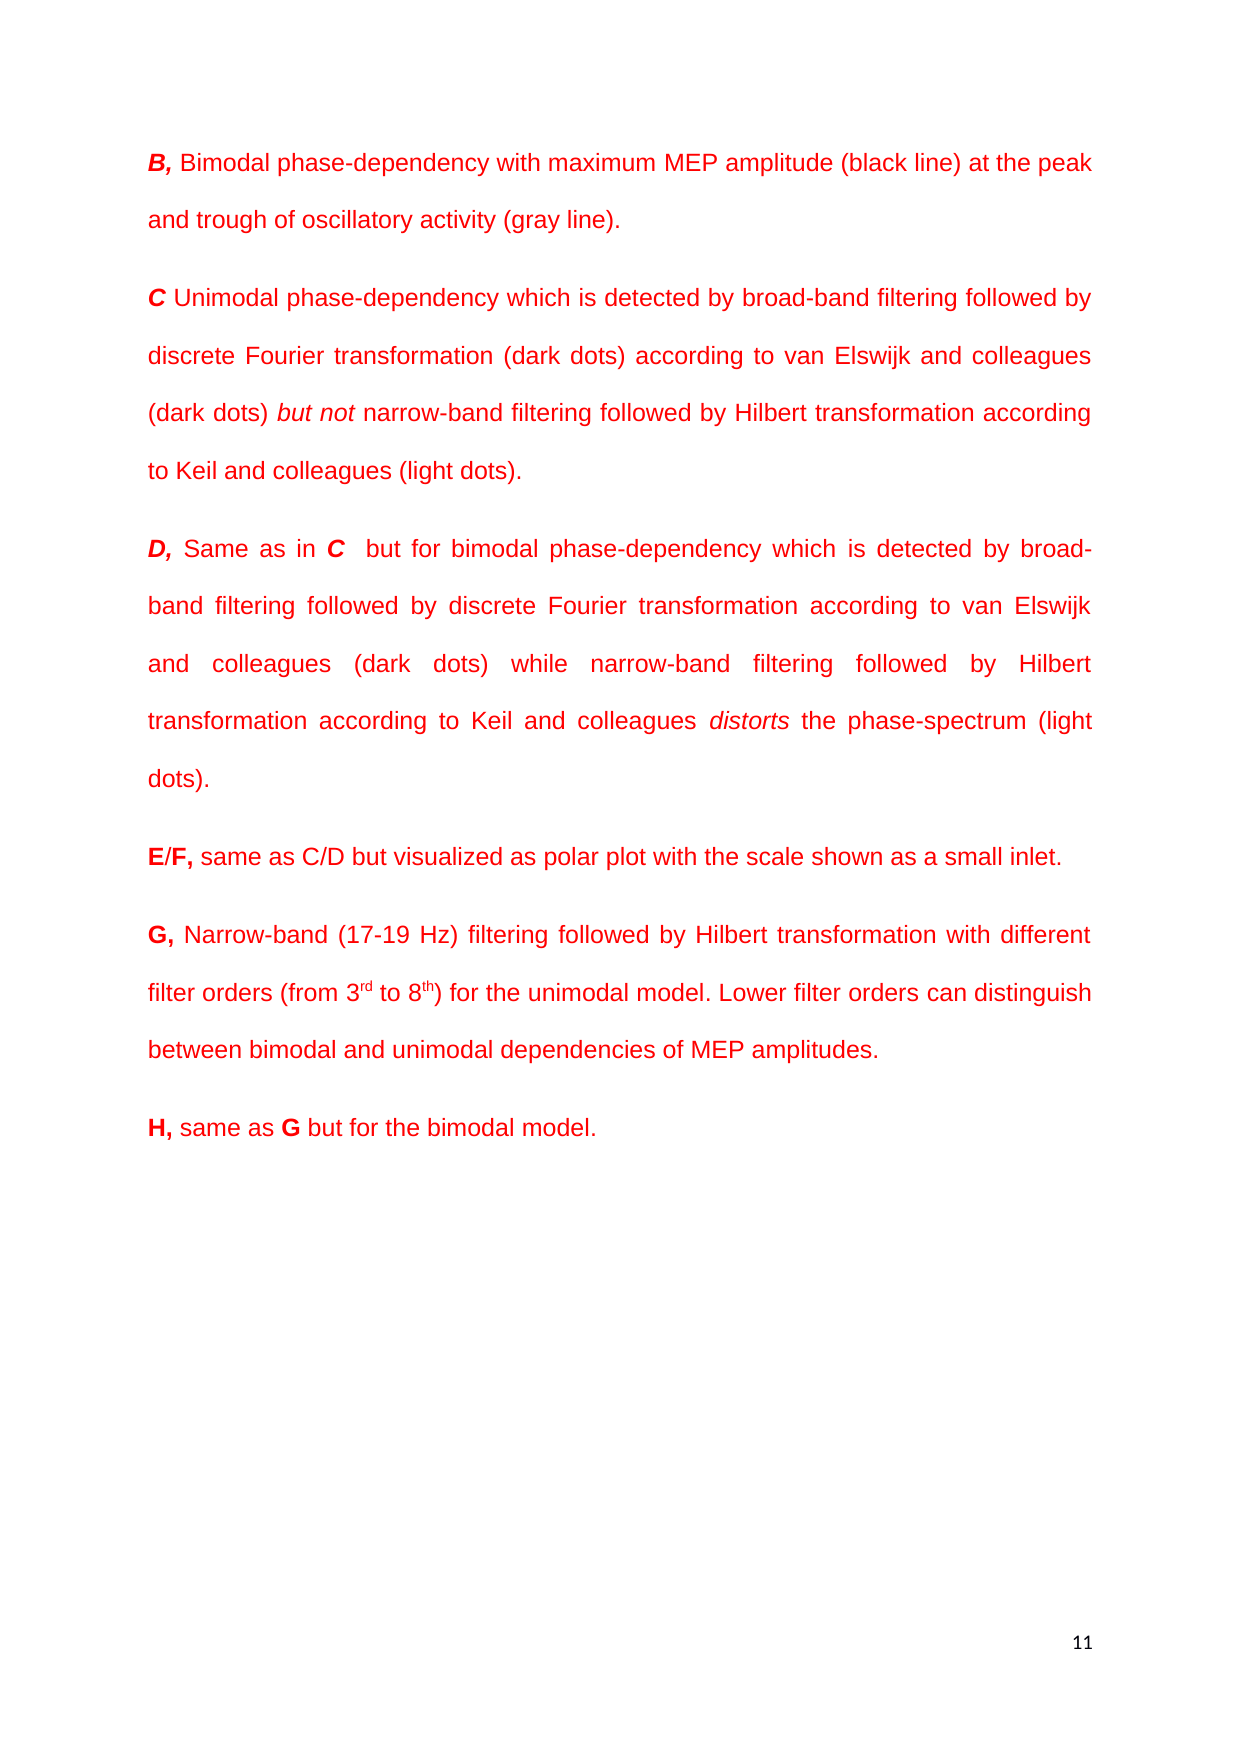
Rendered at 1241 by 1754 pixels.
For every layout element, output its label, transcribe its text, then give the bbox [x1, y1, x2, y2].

text H, same as G but for the bimodal model. [148, 1113, 1093, 1142]
text G, Narrow-band (17-19 Hz) filtering followed by Hilbert transformation with different filter orders (from 3rd to 8th) for the unimodal model. Lower filter orders can distinguish between bimodal and unimodal dependencies of MEP amplitudes. [148, 920, 1093, 1064]
text D, Same as in C but for bimodal phase-dependency which is detected by broad-band filtering followed by discrete Fourier transformation according to van Elswijk and colleagues (dark dots) while narrow-band filtering followed by Hilbert transformation according to Keil and colleagues distorts the phase-spectrum (light dots). [148, 534, 1093, 793]
text C Unimodal phase-dependency which is detected by broad-band filtering followed by discrete Fourier transformation (dark dots) according to van Elswijk and colleagues (dark dots) but not narrow-band filtering followed by Hilbert transformation according to Keil and colleagues (light dots). [148, 283, 1093, 484]
text E/F, same as C/D but visualized as polar plot with the scale shown as a small inlet. [148, 842, 1093, 871]
text B, Bimodal phase-dependency with maximum MEP amplitude (black line) at the peak and trough of oscillatory activity (gray line). [148, 148, 1093, 234]
